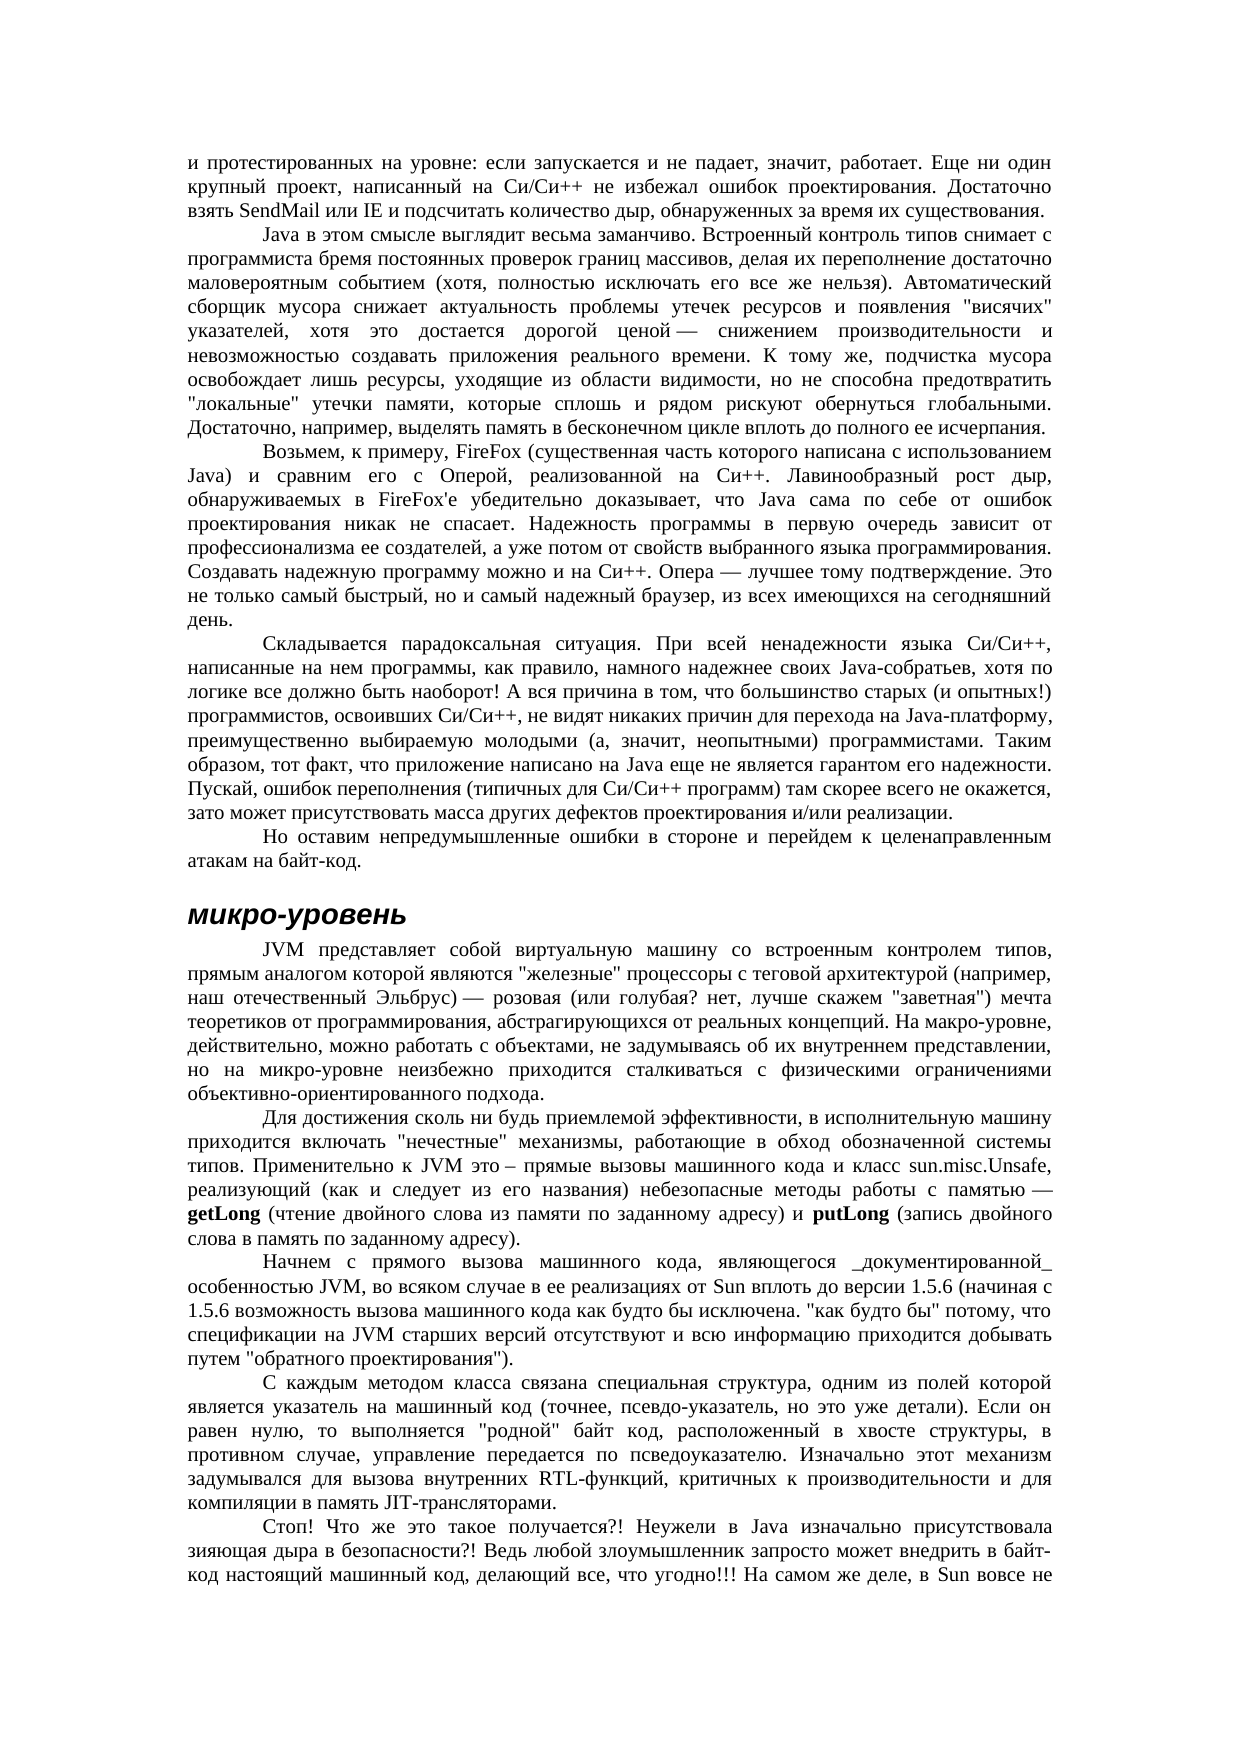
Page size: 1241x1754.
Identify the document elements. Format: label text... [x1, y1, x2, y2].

subtitle микро-уровень [187, 897, 1053, 930]
text Для достижения сколь ни будь приемлемой эффективности, в исполнительную машину приходится включать "нечестные" механизмы, работающие в обход обозначенной системы типов. Применительно к JVM это – прямые вызовы машинного кода и класс sun.misc.Unsafe, реализующий (как и следует из его названия) небезопасные методы работы с памятью — getLong (чтение двойного слова из памяти по заданному адресу) и putLong (запись двойного слова в память по заданному адресу). [187, 1105, 1053, 1249]
text Java в этом смысле выглядит весьма заманчиво. Встроенный контроль типов снимает с программиста бремя постоянных проверок границ массивов, делая их переполнение достаточно маловероятным событием (хотя, полностью исключать его все же нельзя). Автоматический сборщик мусора снижает актуальность проблемы утечек ресурсов и появления "висячих" указателей, хотя это достается дорогой ценой — снижением производительности и невозможностью создавать приложения реального времени. К тому же, подчистка мусора освобождает лишь ресурсы, уходящие из области видимости, но не способна предотвратить "локальные" утечки памяти, которые сплошь и рядом рискуют обернуться глобальными. Достаточно, например, выделять память в бесконечном цикле вплоть до полного ее исчерпания. [187, 222, 1053, 439]
text С каждым методом класса связана специальная структура, одним из полей которой является указатель на машинный код (точнее, псевдо-указатель, но это уже детали). Если он равен нулю, то выполняется "родной" байт код, расположенный в хвосте структуры, в противном случае, управление передается по псведоуказателю. Изначально этот механизм задумывался для вызова внутренних RTL-функций, критичных к производительности и для компиляции в память JIT-трансляторами. [187, 1370, 1053, 1514]
text и протестированных на уровне: если запускается и не падает, значит, работает. Еще ни один крупный проект, написанный на Си/Си++ не избежал ошибок проектирования. Достаточно взять SendMail или IE и подсчитать количество дыр, обнаруженных за время их существования. [187, 150, 1053, 222]
text Но оставим непредумышленные ошибки в стороне и перейдем к целенаправленным атакам на байт-код. [187, 824, 1053, 872]
text Складывается парадоксальная ситуация. При всей ненадежности языка Си/Си++, написанные на нем программы, как правило, намного надежнее своих Java-собратьев, хотя по логике все должно быть наоборот! А вся причина в том, что большинство старых (и опытных!) программистов, освоивших Си/Си++, не видят никаких причин для перехода на Java-платформу, преимущественно выбираемую молодыми (а, значит, неопытными) программистами. Таким образом, тот факт, что приложение написано на Java еще не является гарантом его надежности. Пускай, ошибок переполнения (типичных для Си/Си++ программ) там скорее всего не окажется, зато может присутствовать масса других дефектов проектирования и/или реализации. [187, 631, 1053, 824]
text Начнем с прямого вызова машинного кода, являющегося _документированной_ особенностью JVM, во всяком случае в ее реализациях от Sun вплоть до версии 1.5.6 (начиная с 1.5.6 возможность вызова машинного кода как будто бы исключена. "как будто бы" потому, что спецификации на JVM старших версий отсутствуют и всю информацию приходится добывать путем "обратного проектирования"). [187, 1249, 1053, 1370]
text JVM представляет собой виртуальную машину со встроенным контролем типов, прямым аналогом которой являются "железные" процессоры с теговой архитектурой (например, наш отечественный Эльбрус) — розовая (или голубая? нет, лучше скажем "заветная") мечта теоретиков от программирования, абстрагирующихся от реальных концепций. На макро-уровне, действительно, можно работать с объектами, не задумываясь об их внутреннем представлении, но на микро-уровне неизбежно приходится сталкиваться с физическими ограничениями объективно-ориентированного подхода. [187, 937, 1053, 1105]
text Стоп! Что же это такое получается?! Неужели в Java изначально присутствовала зияющая дыра в безопасности?! Ведь любой злоумышленник запросто может внедрить в байт-код настоящий машинный код, делающий все, что угодно!!! На самом же деле, в Sun вовсе не [187, 1514, 1053, 1586]
text Возьмем, к примеру, FireFox (существенная часть которого написана с использованием Java) и сравним его с Оперой, реализованной на Си++. Лавинообразный рост дыр, обнаруживаемых в FireFox'е убедительно доказывает, что Java сама по себе от ошибок проектирования никак не спасает. Надежность программы в первую очередь зависит от профессионализма ее создателей, а уже потом от свойств выбранного языка программирования. Создавать надежную программу можно и на Си++. Опера — лучшее тому подтверждение. Это не только самый быстрый, но и самый надежный браузер, из всех имеющихся на сегодняшний день. [187, 439, 1053, 631]
